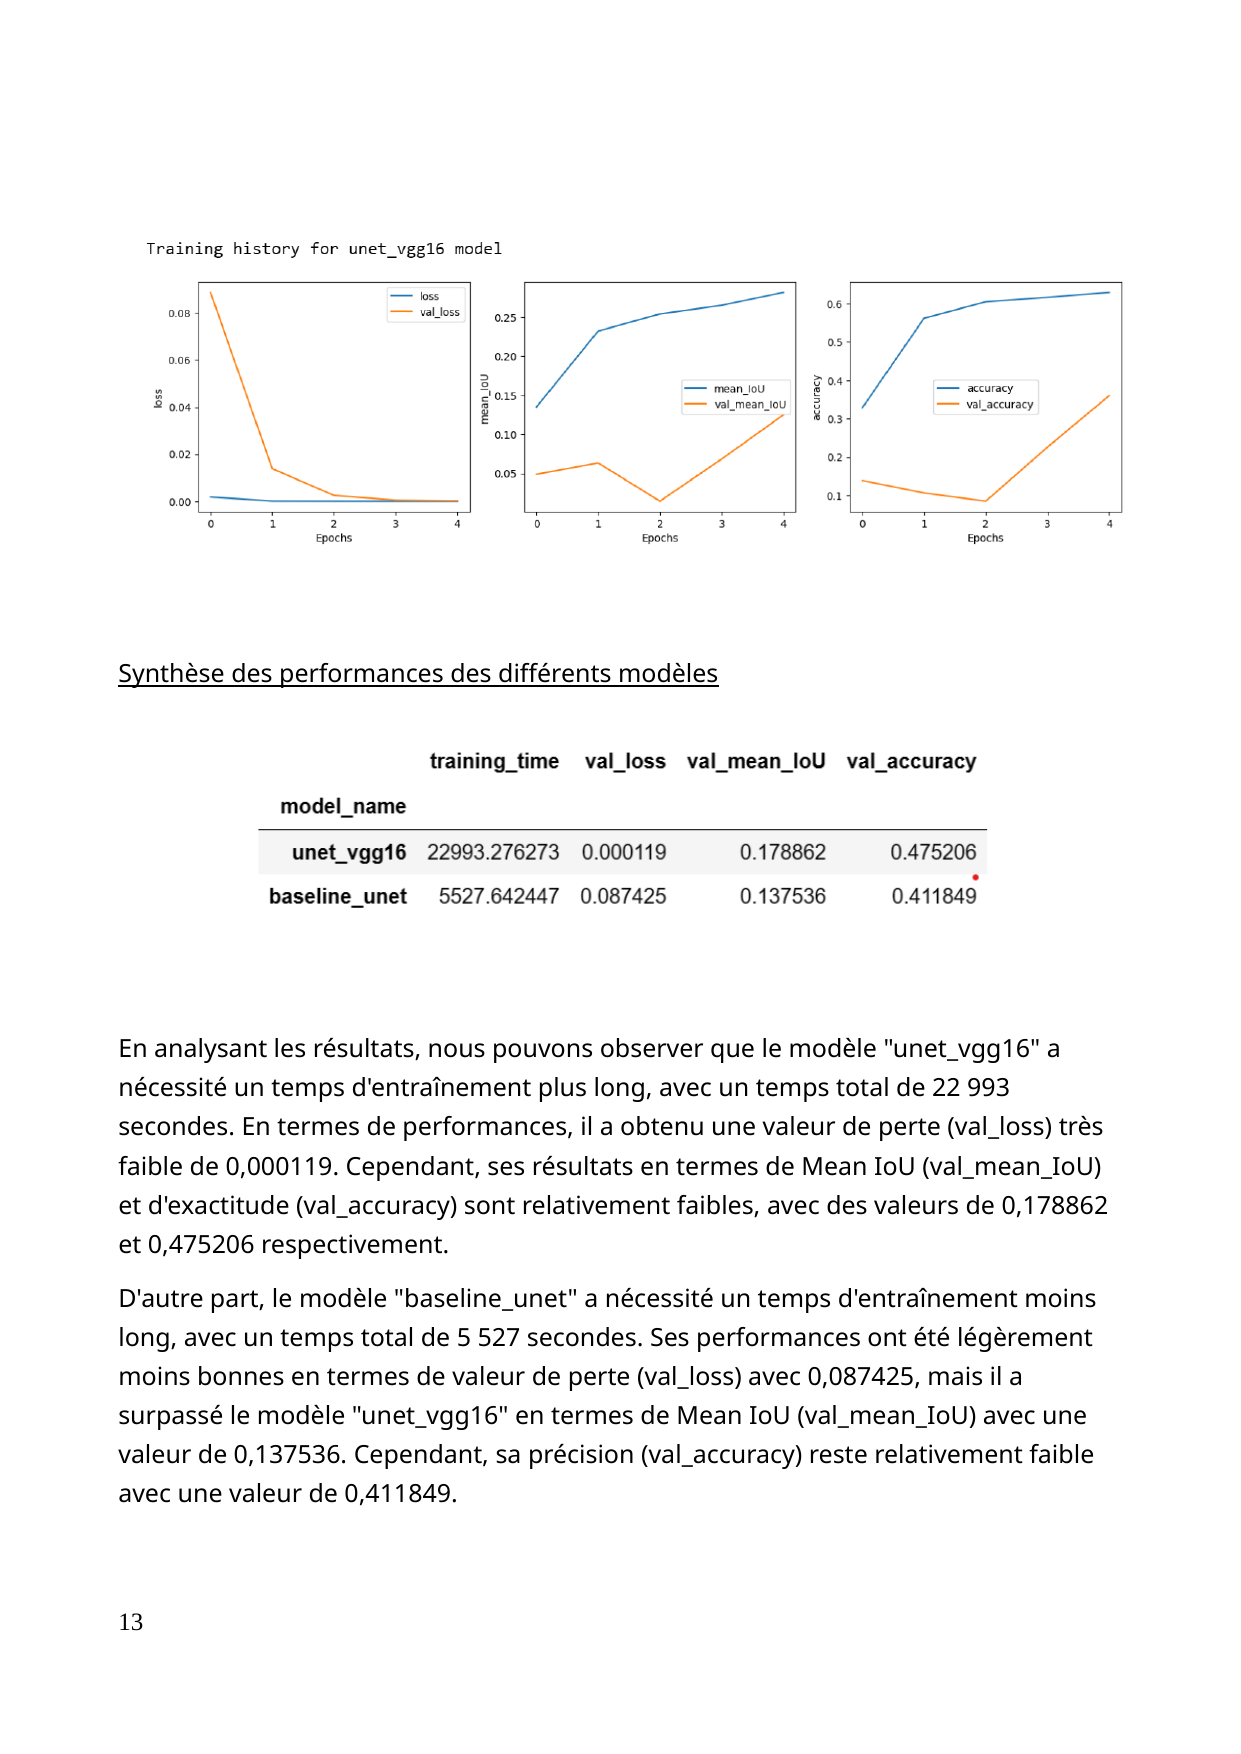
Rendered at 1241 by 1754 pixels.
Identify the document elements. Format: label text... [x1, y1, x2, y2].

picture [132, 231, 1137, 554]
text En analysant les résultats, nous pouvons observer que le modèle "unet_vgg16" a nécessité un temps d'entraînement plus long, avec un temps total de 22 993 secondes. En termes de performances, il a obtenu une valeur de perte (val_loss) très faible de 0,000119. Cependant, ses résultats en termes de Mean IoU (val_mean_IoU) et d'exactitude (val_accuracy) sont relativement faibles, avec des valeurs de 0,178862 et 0,475206 respectivement. [118, 1031, 1122, 1261]
text Synthèse des performances des différents modèles [118, 656, 1122, 690]
text D'autre part, le modèle "baseline_unet" a nécessité un temps d'entraînement moins long, avec un temps total de 5 527 secondes. Ses performances ont été légèrement moins bonnes en termes de valeur de perte (val_loss) avec 0,087425, mais il a surpassé le modèle "unet_vgg16" en termes de Mean IoU (val_mean_IoU) avec une valeur de 0,137536. Cependant, sa précision (val_accuracy) reste relativement faible avec une valeur de 0,411849. [118, 1280, 1122, 1510]
picture [248, 740, 1007, 912]
